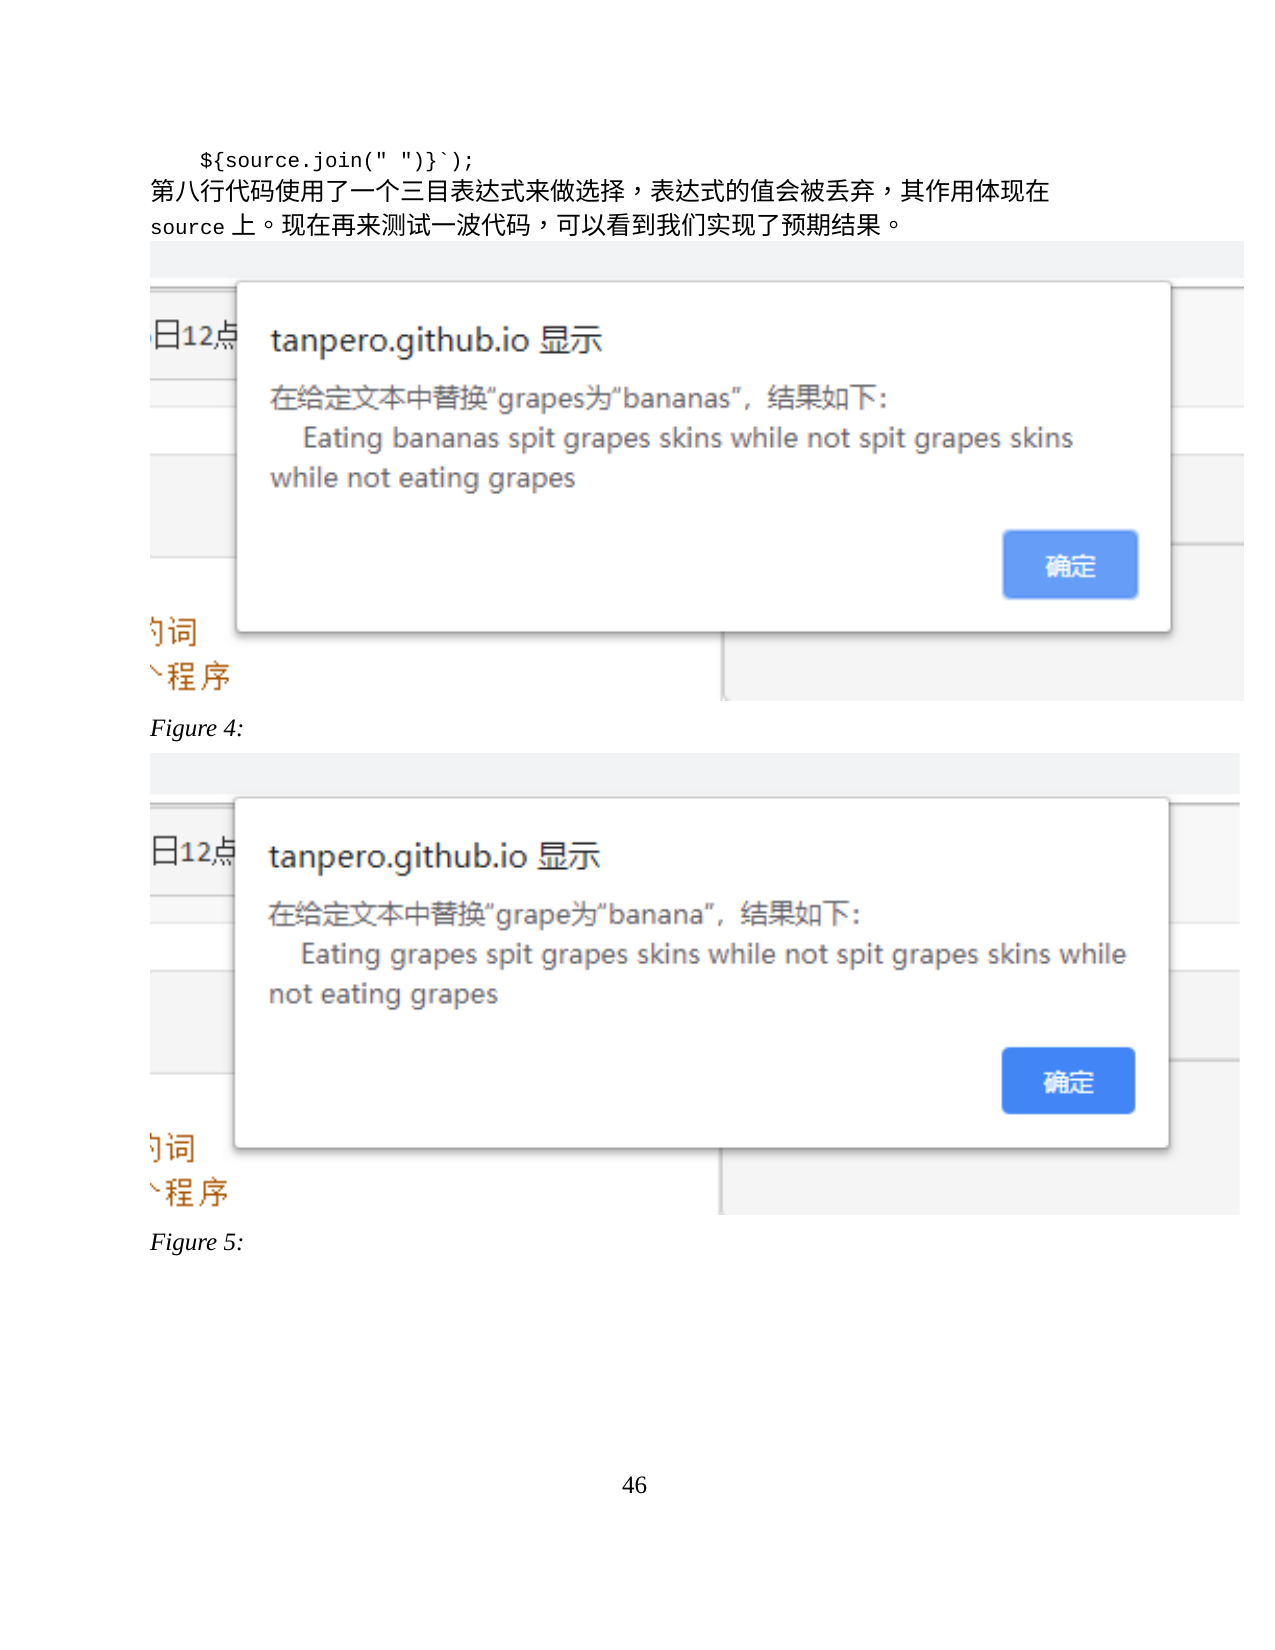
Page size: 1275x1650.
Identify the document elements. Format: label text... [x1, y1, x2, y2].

text ${source.join(" ")}`); [150, 150, 1125, 174]
text Figure 5: [150, 1227, 1125, 1256]
text Figure 4: [150, 713, 1125, 741]
picture [150, 753, 1240, 1215]
text 第八行代码使用了一个三目表达式来做选择，表达式的值会被丢弃，其作用体现在 source 上。现在再来测试一波代码，可以看到我们实现了预期结果。 [150, 174, 1125, 241]
picture [150, 241, 1244, 701]
